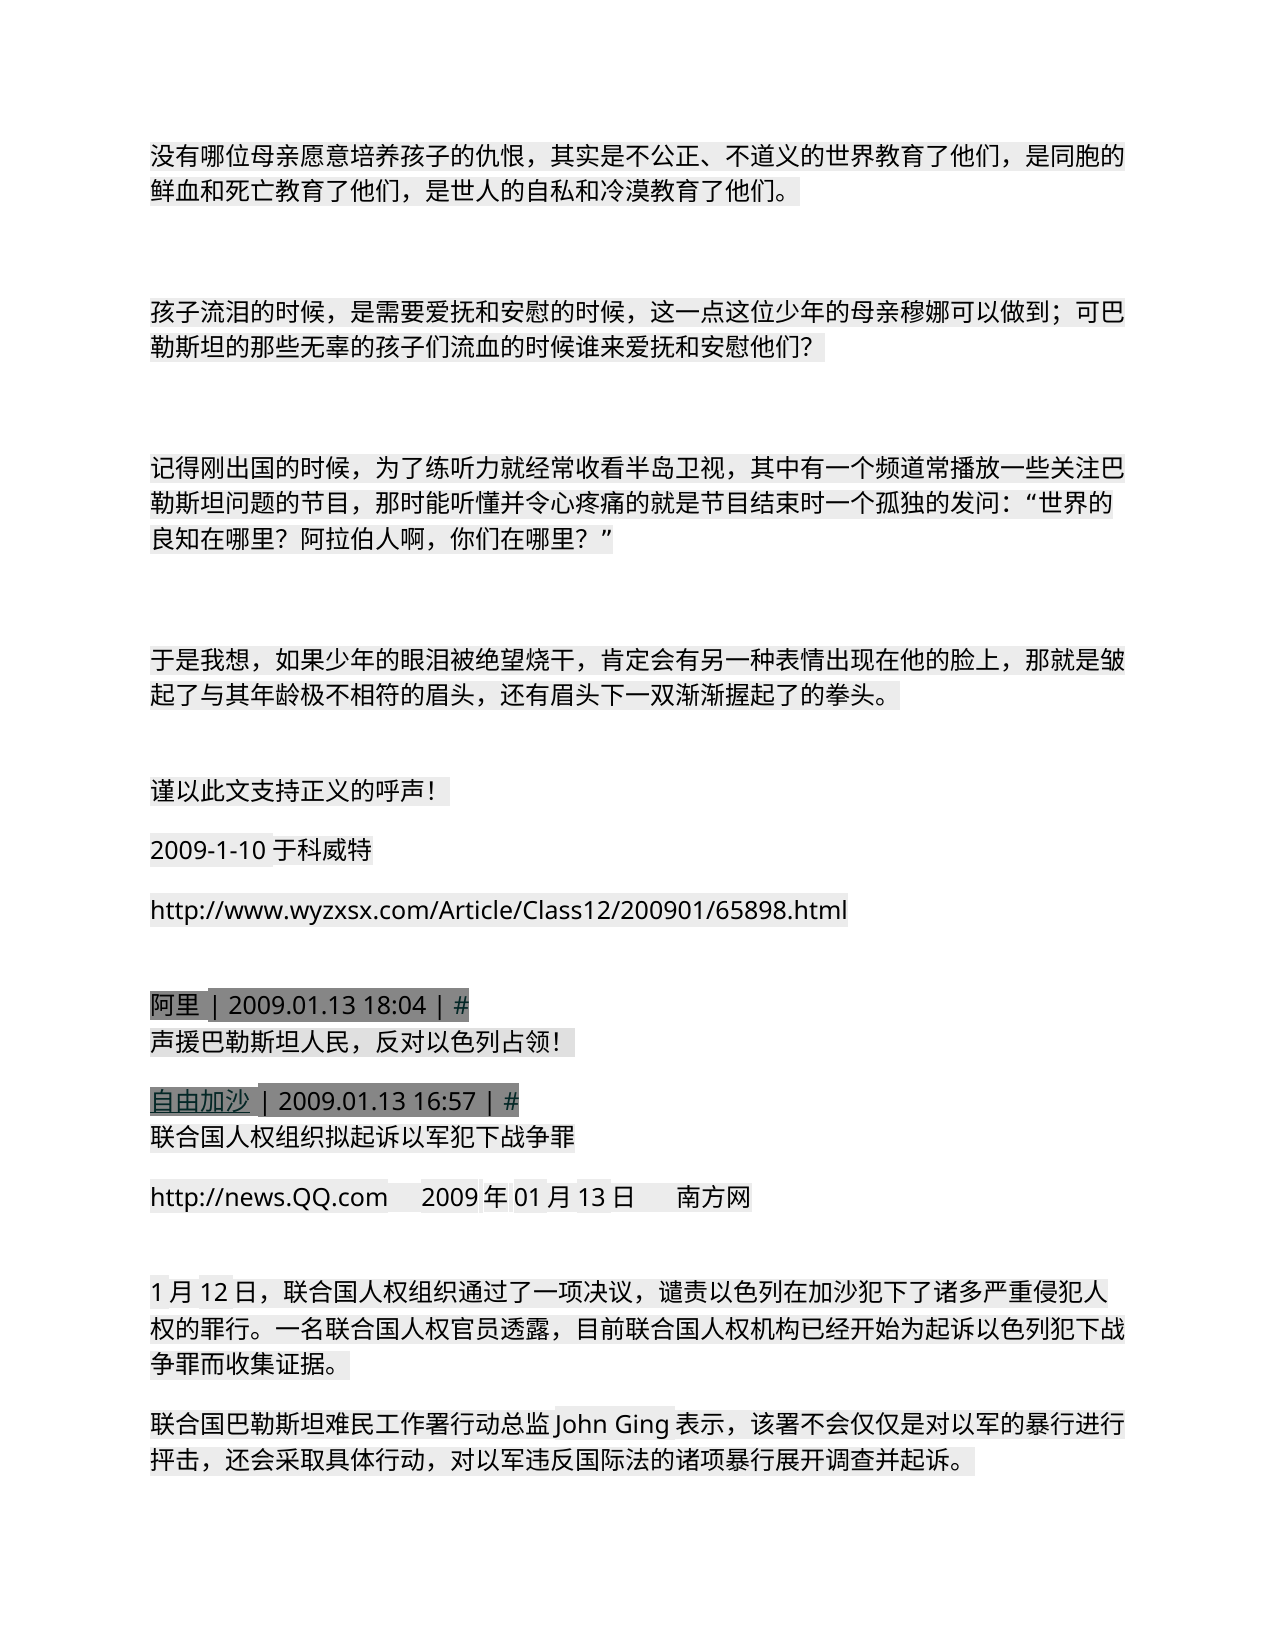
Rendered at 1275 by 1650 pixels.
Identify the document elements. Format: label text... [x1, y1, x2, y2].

text 自由加沙 | 2009.01.13 16:57 | # [150, 1082, 1125, 1117]
text 2009-1-10 于科威特 [150, 831, 1125, 867]
text http://www.wyzxsx.com/Article/Class12/200901/65898.html [150, 892, 1125, 927]
text 阿里 | 2009.01.13 18:04 | # [150, 986, 1125, 1022]
text http://news.QQ.com 2009年01月13日 南方网 [150, 1178, 1125, 1213]
text 谨以此文支持正义的呼声！ [150, 735, 1125, 806]
text 声援巴勒斯坦人民，反对以色列占领！ [150, 1022, 1125, 1057]
text 于是我想，如果少年的眼泪被绝望烧干，肯定会有另一种表情出现在他的脸上，那就是皱起了与其年龄极不相符的眉头，还有眉头下一双渐渐握起了的拳头。 [150, 639, 1125, 710]
text 记得刚出国的时候，为了练听力就经常收看半岛卫视，其中有一个频道常播放一些关注巴勒斯坦问题的节目，那时能听懂并令心疼痛的就是节目结束时一个孤独的发问：“世界的良知在哪里？阿拉伯人啊，你们在哪里？” [150, 448, 1125, 554]
text 孩子流泪的时候，是需要爱抚和安慰的时候，这一点这位少年的母亲穆娜可以做到；可巴勒斯坦的那些无辜的孩子们流血的时候谁来爱抚和安慰他们？ [150, 292, 1125, 362]
text 联合国人权组织拟起诉以军犯下战争罪 [150, 1117, 1125, 1153]
text 1月12日，联合国人权组织通过了一项决议，谴责以色列在加沙犯下了诸多严重侵犯人权的罪行。一名联合国人权官员透露，目前联合国人权机构已经开始为起诉以色列犯下战争罪而收集证据。 [150, 1238, 1125, 1380]
text 联合国巴勒斯坦难民工作署行动总监John Ging表示，该署不会仅仅是对以军的暴行进行抨击，还会采取具体行动，对以军违反国际法的诸项暴行展开调查并起诉。 [150, 1405, 1125, 1547]
text 没有哪位母亲愿意培养孩子的仇恨，其实是不公正、不道义的世界教育了他们，是同胞的鲜血和死亡教育了他们，是世人的自私和冷漠教育了他们。 [150, 135, 1125, 206]
